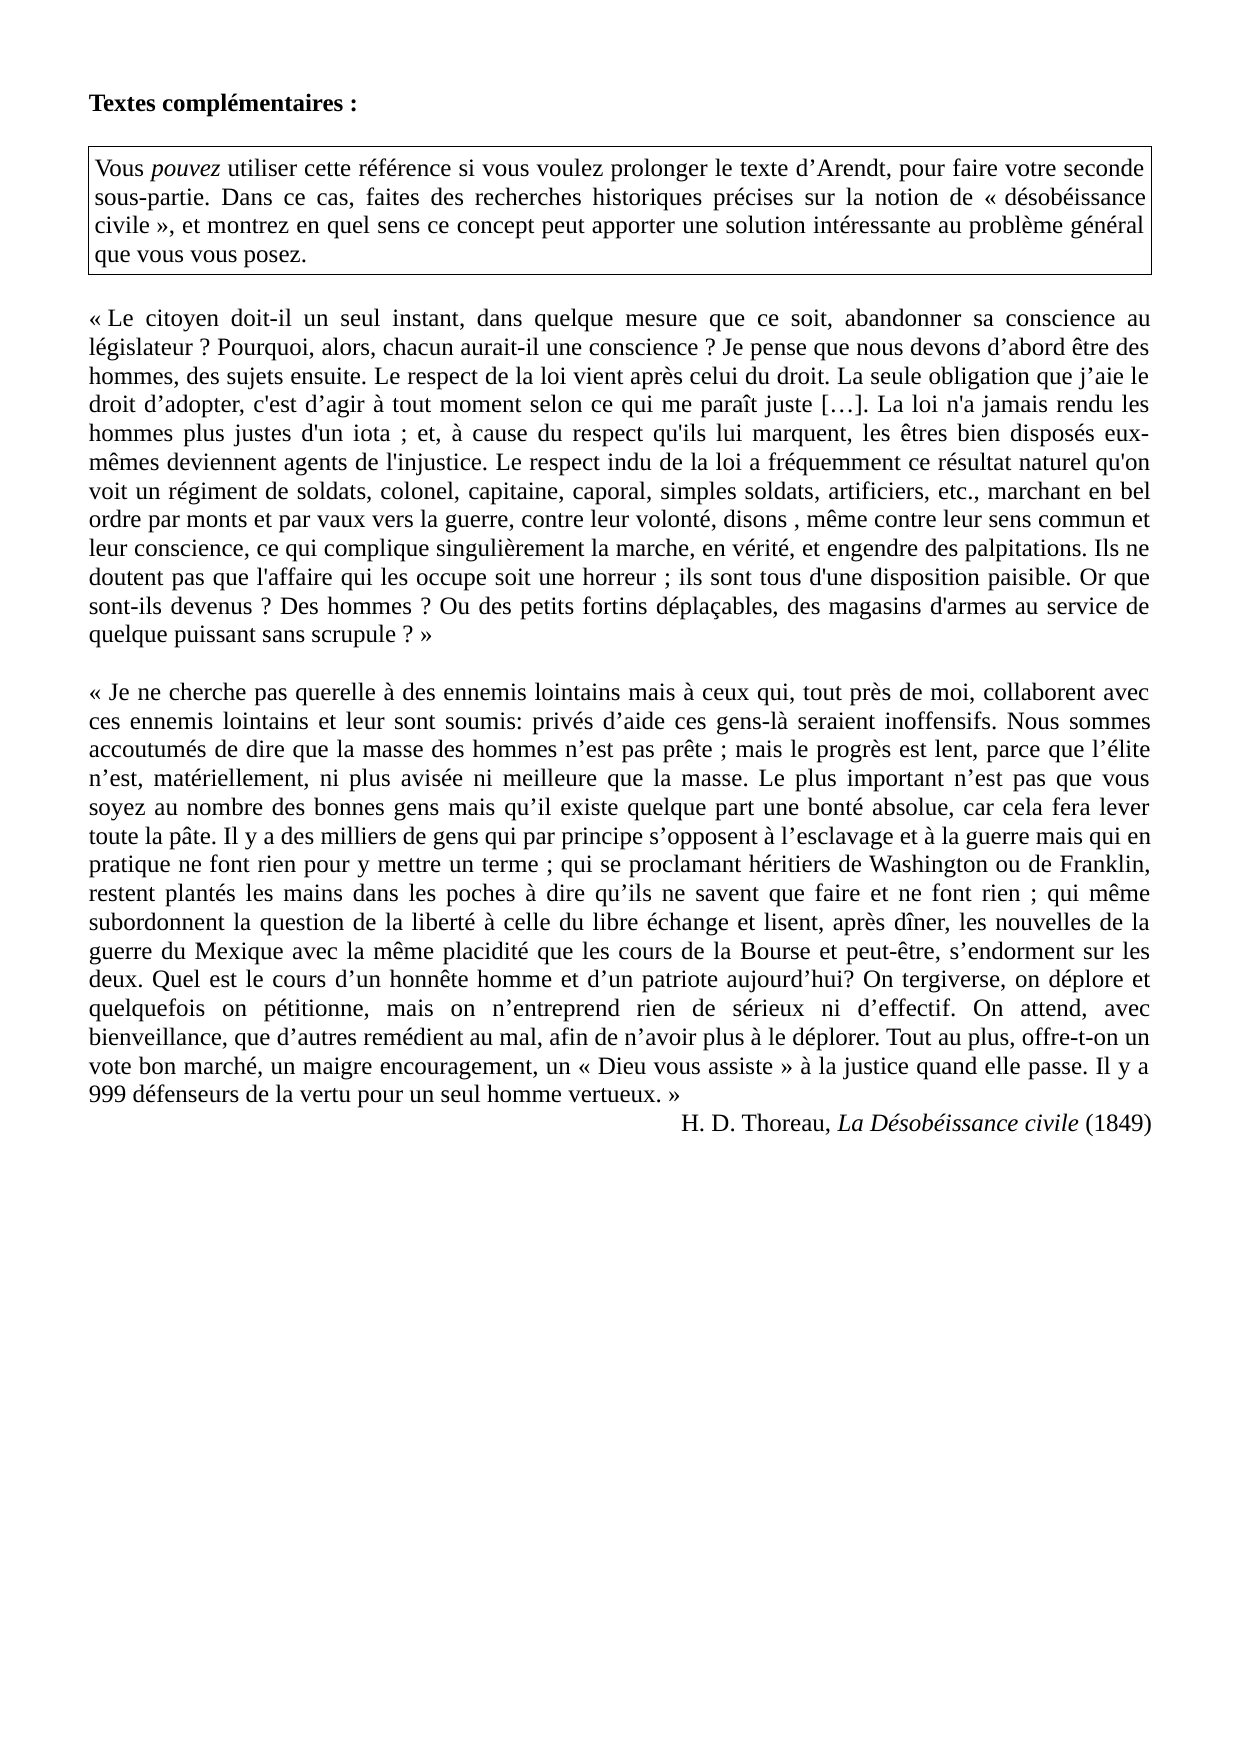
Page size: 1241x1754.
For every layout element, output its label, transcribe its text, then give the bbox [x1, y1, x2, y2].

text H. D. Thoreau, La Désobéissance civile (1849) [88, 1108, 1152, 1137]
text « Le citoyen doit-il un seul instant, dans quelque mesure que ce soit, abandonner sa conscience au législateur ? Pourquoi, alors, chacun aurait-il une conscience ? Je pense que nous devons d’abord être des hommes, des sujets ensuite. Le respect de la loi vient après celui du droit. La seule obligation que j’aie le droit d’adopter, c'est d’agir à tout moment selon ce qui me paraît juste […]. La loi n'a jamais rendu les hommes plus justes d'un iota ; et, à cause du respect qu'ils lui marquent, les êtres bien disposés eux-mêmes deviennent agents de l'injustice. Le respect indu de la loi a fréquemment ce résultat naturel qu'on voit un régiment de soldats, colonel, capitaine, caporal, simples soldats, artificiers, etc., marchant en bel ordre par monts et par vaux vers la guerre, contre leur volonté, disons , même contre leur sens commun et leur conscience, ce qui complique singulièrement la marche, en vérité, et engendre des palpitations. Ils ne doutent pas que l'affaire qui les occupe soit une horreur ; ils sont tous d'une disposition paisible. Or que sont-ils devenus ? Des hommes ? Ou des petits fortins déplaçables, des magasins d'armes au service de quelque puissant sans scrupule ? » [88, 303, 1152, 648]
table_header Vous pouvez utiliser cette référence si vous voulez prolonger le texte d’Arendt, pour faire votre seconde sous-partie. Dans ce cas, faites des recherches historiques précises sur la notion de « désobéissance civile », et montrez en quel sens ce concept peut apporter une solution intéressante au problème général que vous vous posez. [89, 147, 1151, 273]
text « Je ne cherche pas querelle à des ennemis lointains mais à ceux qui, tout près de moi, collaborent avec ces ennemis lointains et leur sont soumis: privés d’aide ces gens-là seraient inoffensifs. Nous sommes accoutumés de dire que la masse des hommes n’est pas prête ; mais le progrès est lent, parce que l’élite n’est, matériellement, ni plus avisée ni meilleure que la masse. Le plus important n’est pas que vous soyez au nombre des bonnes gens mais qu’il existe quelque part une bonté absolue, car cela fera lever toute la pâte. Il y a des milliers de gens qui par principe s’opposent à l’esclavage et à la guerre mais qui en pratique ne font rien pour y mettre un terme ; qui se proclamant héritiers de Washington ou de Franklin, restent plantés les mains dans les poches à dire qu’ils ne savent que faire et ne font rien ; qui même subordonnent la question de la liberté à celle du libre échange et lisent, après dîner, les nouvelles de la guerre du Mexique avec la même placidité que les cours de la Bourse et peut-être, s’endorment sur les deux. Quel est le cours d’un honnête homme et d’un patriote aujourd’hui? On tergiverse, on déplore et quelquefois on pétitionne, mais on n’entreprend rien de sérieux ni d’effectif. On attend, avec bienveillance, que d’autres remédient au mal, afin de n’avoir plus à le déplorer. Tout au plus, offre-t-on un vote bon marché, un maigre encouragement, un « Dieu vous assiste » à la justice quand elle passe. Il y a 999 défenseurs de la vertu pour un seul homme vertueux. » [88, 677, 1152, 1108]
text Textes complémentaires : [88, 88, 1152, 117]
